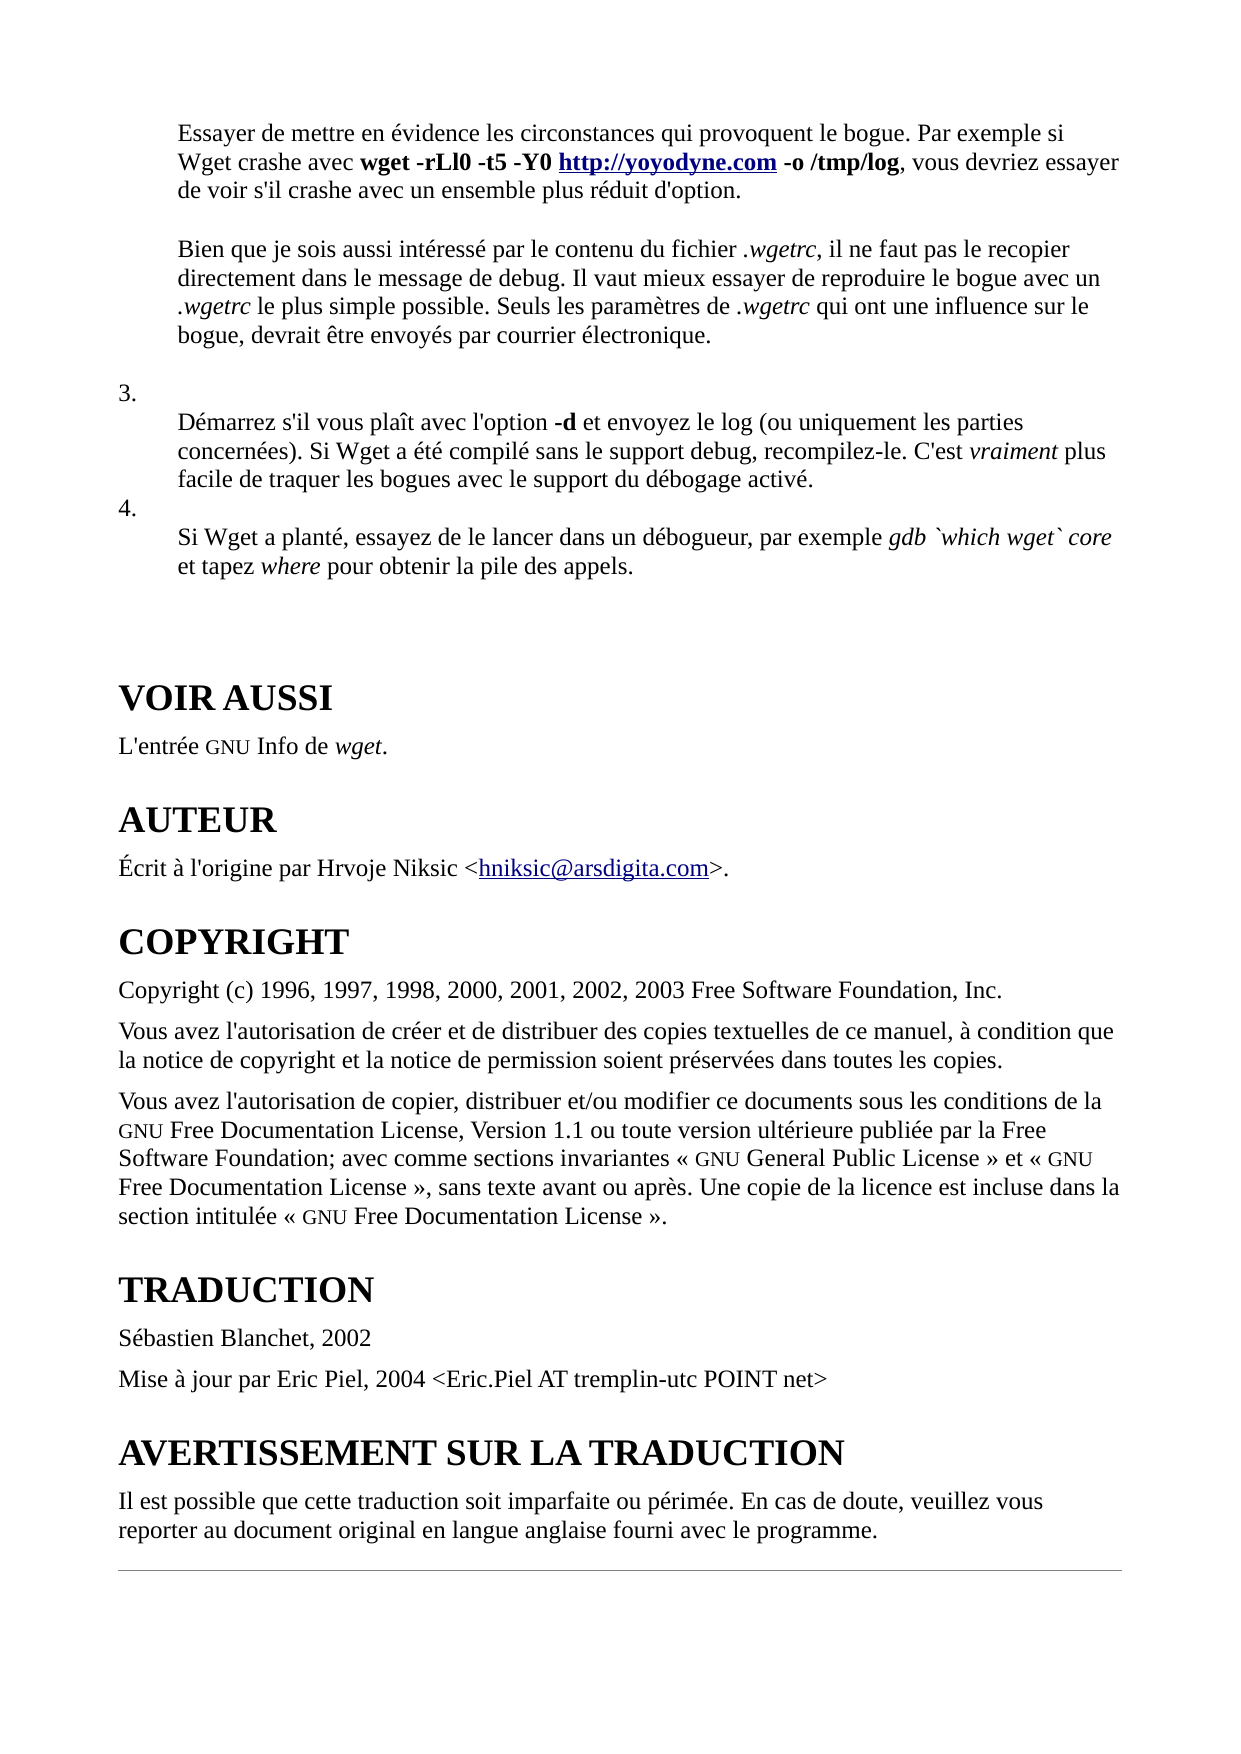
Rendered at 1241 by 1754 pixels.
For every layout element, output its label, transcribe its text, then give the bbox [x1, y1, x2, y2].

text Il est possible que cette traduction soit imparfaite ou périmée. En cas de doute, veuillez vous reporter au document original en langue anglaise fourni avec le programme. [118, 1486, 1122, 1543]
text Vous avez l'autorisation de créer et de distribuer des copies textuelles de ce manuel, à condition que la notice de copyright et la notice de permission soient préservées dans toutes les copies. [118, 1016, 1122, 1073]
list Démarrez s'il vous plaît avec l'option -d et envoyez le log (ou uniquement les parties concernées). Si Wget a été compilé sans le support debug, recompilez-le. C'est vraiment plus facile de traquer les bogues avec le support du débogage activé. [177, 407, 1122, 493]
subtitle AVERTISSEMENT SUR LA TRADUCTION [118, 1430, 1122, 1473]
text Sébastien Blanchet, 2002 [118, 1323, 1122, 1352]
list Essayer de mettre en évidence les circonstances qui provoquent le bogue. Par exemple si Wget crashe avec wget -rLl0 -t5 -Y0 http://yoyodyne.com -o /tmp/log, vous devriez essayer de voir s'il crashe avec un ensemble plus réduit d'option. [177, 118, 1122, 204]
subtitle TRADUCTION [118, 1267, 1122, 1310]
text Écrit à l'origine par Hrvoje Niksic <hniksic@arsdigita.com>. [118, 853, 1122, 882]
text Copyright (c) 1996, 1997, 1998, 2000, 2001, 2002, 2003 Free Software Foundation, Inc. [118, 975, 1122, 1003]
subtitle COPYRIGHT [118, 919, 1122, 962]
list Bien que je sois aussi intéressé par le contenu du fichier .wgetrc, il ne faut pas le recopier directement dans le message de debug. Il vaut mieux essayer de reproduire le bogue avec un .wgetrc le plus simple possible. Seuls les paramètres de .wgetrc qui ont une influence sur le bogue, devrait être envoyés par courrier électronique. [177, 234, 1122, 349]
text L'entrée GNU Info de wget. [118, 731, 1122, 760]
text Vous avez l'autorisation de copier, distribuer et/ou modifier ce documents sous les conditions de la GNU Free Documentation License, Version 1.1 ou toute version ultérieure publiée par la Free Software Foundation; avec comme sections invariantes « GNU General Public License » et « GNU Free Documentation License », sans texte avant ou après. Une copie de la licence est incluse dans la section intitulée « GNU Free Documentation License ». [118, 1086, 1122, 1230]
text Mise à jour par Eric Piel, 2004 <Eric.Piel AT tremplin-utc POINT net> [118, 1364, 1122, 1393]
subtitle AUTEUR [118, 797, 1122, 840]
list Si Wget a planté, essayez de le lancer dans un débogueur, par exemple gdb `which wget` core et tapez where pour obtenir la pile des appels. [177, 522, 1122, 579]
subtitle 3. [118, 378, 1122, 407]
subtitle 4. [118, 493, 1122, 522]
subtitle VOIR AUSSI [118, 675, 1122, 718]
